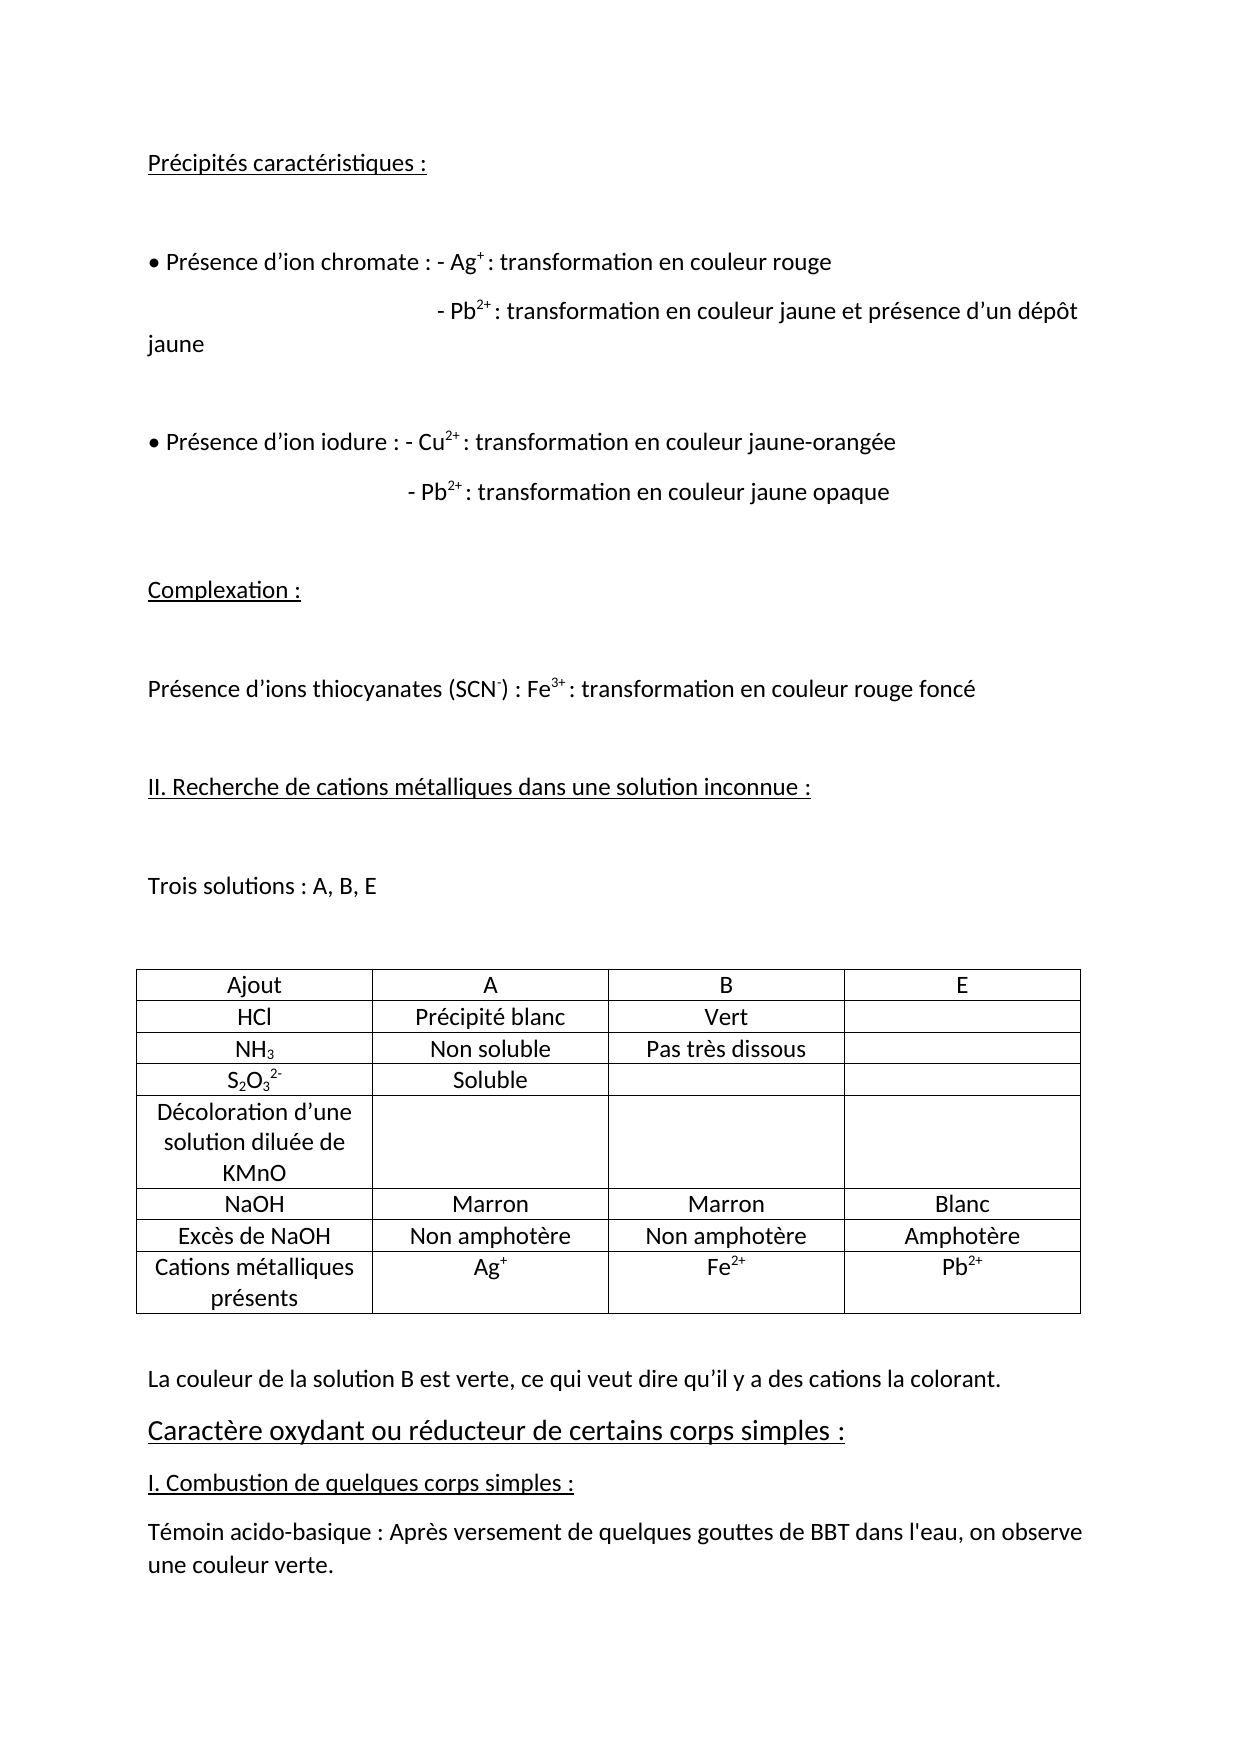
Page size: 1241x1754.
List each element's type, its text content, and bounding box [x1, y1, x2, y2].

table_cell Soluble [373, 1064, 608, 1095]
text Complexation : [148, 574, 1093, 605]
table_cell Pb2+ [845, 1252, 1080, 1313]
table_cell [609, 1096, 844, 1187]
table_header E [845, 970, 1080, 1000]
text Présence d’ions thiocyanates (SCN-) : Fe3+ : transformation en couleur rouge foncé [148, 673, 1093, 703]
table_cell HCl [137, 1001, 372, 1032]
text I. Combustion de quelques corps simples : [148, 1467, 1093, 1497]
table_cell Marron [373, 1189, 608, 1219]
table_cell [609, 1064, 844, 1095]
table_cell Vert [609, 1001, 844, 1032]
table_cell [845, 1064, 1080, 1095]
table_header A [373, 970, 608, 1000]
table_cell NaOH [137, 1189, 372, 1219]
table_cell Non amphotère [373, 1220, 608, 1251]
table_cell Amphotère [845, 1220, 1080, 1251]
text La couleur de la solution B est verte, ce qui veut dire qu’il y a des cations la colorant. [148, 1363, 1093, 1393]
table_cell [845, 1033, 1080, 1063]
text - Pb2+ : transformation en couleur jaune opaque [148, 476, 1093, 506]
text Précipités caractéristiques : [148, 148, 1093, 178]
table_cell Ag+ [373, 1252, 608, 1313]
table_cell S2O32- [137, 1064, 372, 1095]
table_cell Pas très dissous [609, 1033, 844, 1063]
text II. Recherche de cations métalliques dans une solution inconnue : [148, 771, 1093, 802]
table_cell Non soluble [373, 1033, 608, 1063]
table_header B [609, 970, 844, 1000]
text Trois solutions : A, B, E [148, 870, 1093, 901]
table_cell [845, 1096, 1080, 1187]
table_cell Décoloration d’une solution diluée de KMnO [137, 1096, 372, 1187]
table_cell Précipité blanc [373, 1001, 608, 1032]
text - Pb2+ : transformation en couleur jaune et présence d’un dépôt jaune [148, 295, 1093, 358]
text Caractère oxydant ou réducteur de certains corps simples : [148, 1412, 1093, 1448]
table_cell Non amphotère [609, 1220, 844, 1251]
table_header Ajout [137, 970, 372, 1000]
table_cell Blanc [845, 1189, 1080, 1219]
text • Présence d’ion iodure : - Cu2+ : transformation en couleur jaune-orangée [148, 427, 1093, 457]
text Témoin acido-basique : Après versement de quelques gouttes de BBT dans l'eau, on observe une couleur verte. [148, 1516, 1093, 1579]
table_cell Cations métalliques présents [137, 1252, 372, 1313]
table_cell [373, 1096, 608, 1187]
text • Présence d’ion chromate : - Ag+ : transformation en couleur rouge [148, 246, 1093, 277]
table_cell Excès de NaOH [137, 1220, 372, 1251]
table_cell NH3 [137, 1033, 372, 1063]
table_cell [845, 1001, 1080, 1032]
table_cell Marron [609, 1189, 844, 1219]
table_cell Fe2+ [609, 1252, 844, 1313]
